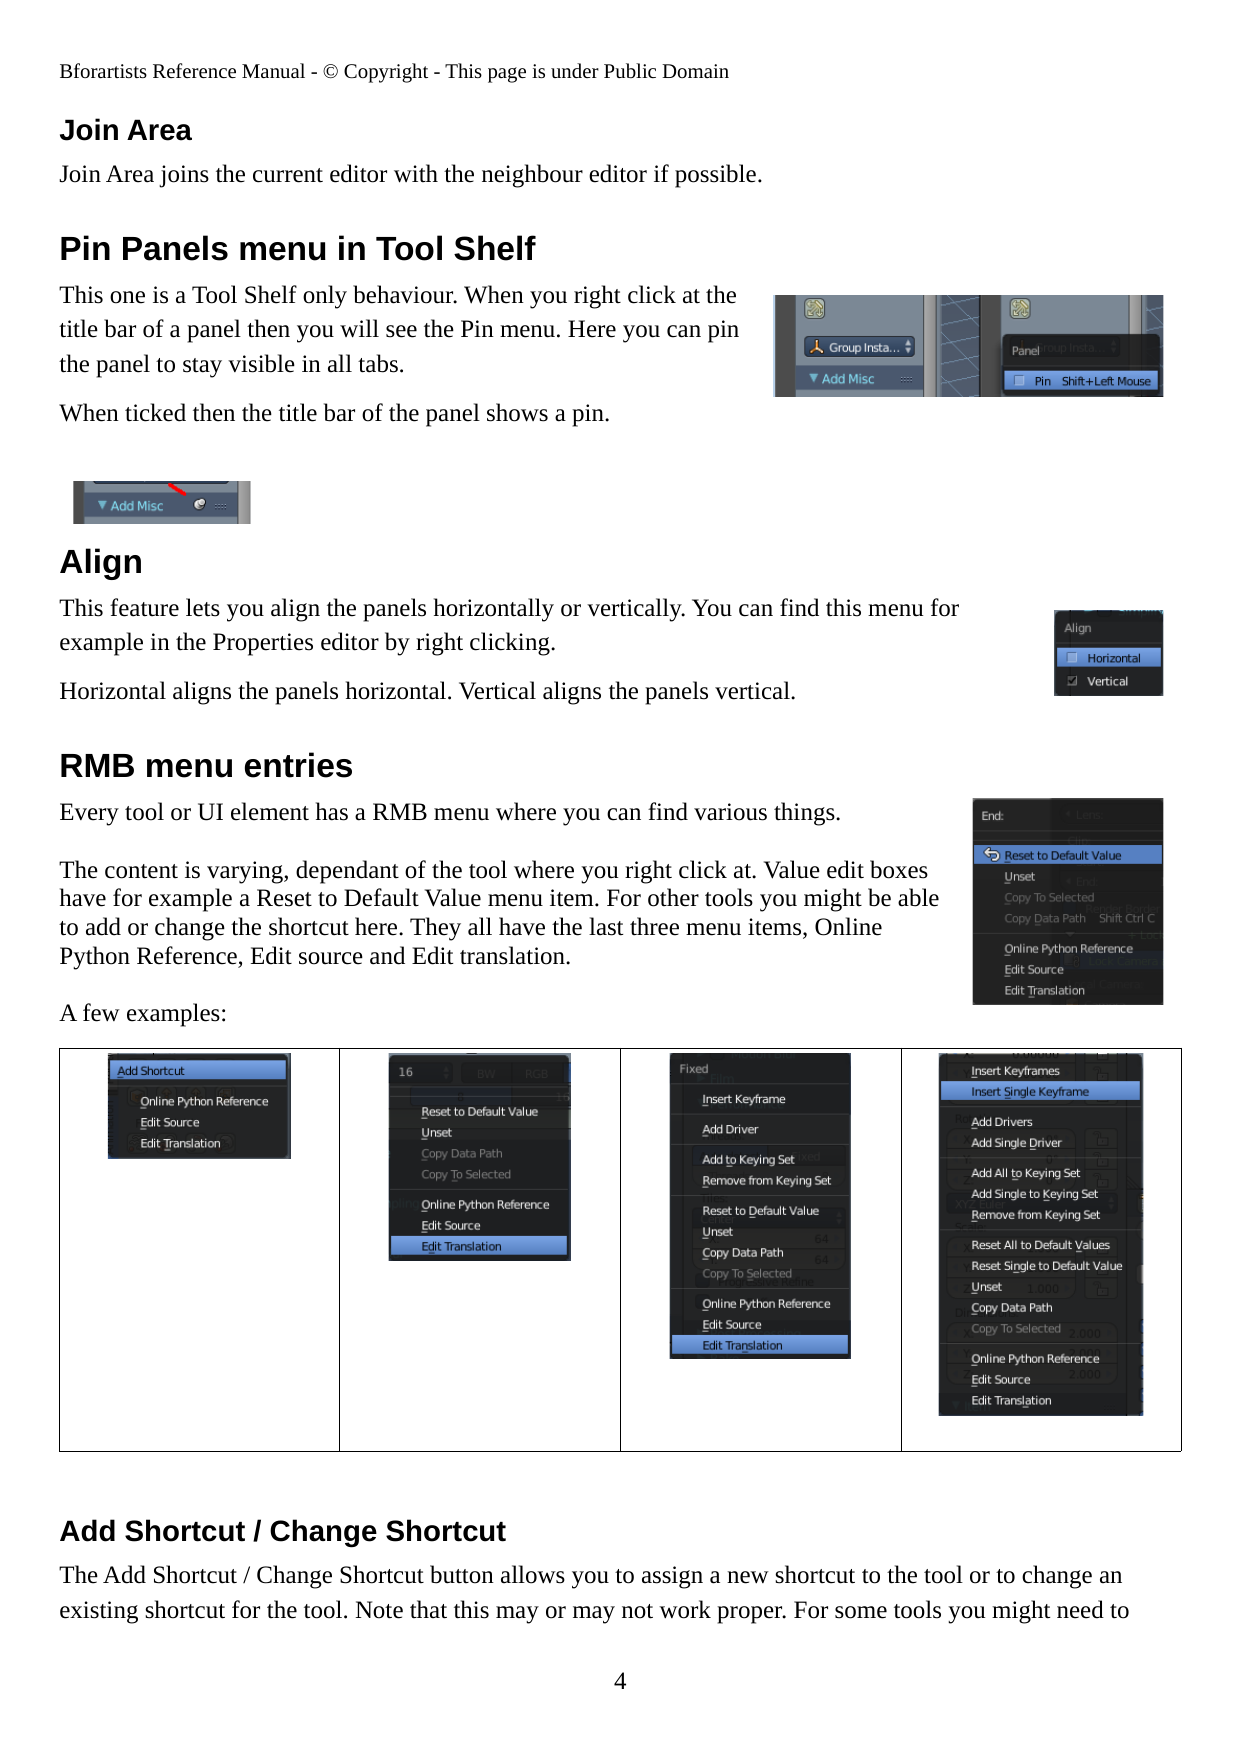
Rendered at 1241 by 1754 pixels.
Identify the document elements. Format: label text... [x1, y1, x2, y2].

text Horizontal aligns the panels horizontal. Vertical aligns the panels vertical. [59, 676, 1181, 705]
text When ticked then the title bar of the panel shows a pin. [59, 398, 1181, 427]
subtitle Join Area [59, 113, 1181, 146]
picture [1054, 610, 1164, 696]
picture [73, 481, 251, 524]
table_header [621, 1049, 901, 1451]
picture [669, 1053, 851, 1359]
subtitle RMB menu entries [59, 746, 1181, 785]
subtitle Align [59, 468, 1181, 580]
text Every tool or UI element has a RMB menu where you can find various things. [59, 797, 1181, 826]
table_header [902, 1049, 1181, 1451]
table_header [340, 1049, 620, 1451]
text The Add Shortcut / Change Shortcut button allows you to assign a new shortcut to the tool or to change an existing shortcut for the tool. Note that this may or may not work proper. For some tools you might need to [59, 1561, 1181, 1624]
picture [107, 1053, 291, 1159]
picture [388, 1053, 571, 1261]
table_header [60, 1049, 339, 1451]
subtitle Add Shortcut / Change Shortcut [59, 1514, 1181, 1548]
text This feature lets you align the panels horizontally or vertically. You can find this menu for example in the Properties editor by right clicking. [59, 593, 1181, 656]
picture [972, 798, 1164, 1005]
text A few examples: [59, 998, 1181, 1027]
picture [938, 1053, 1144, 1416]
text Join Area joins the current editor with the neighbour editor if possible. [59, 159, 1181, 188]
picture [773, 295, 1164, 397]
text The content is varying, dependant of the tool where you right click at. Value edit boxes have for example a Reset to Default Value menu item. For other tools you might be able to add or change the shortcut here. They all have the last three menu items, Online Python Reference, Edit source and Edit translation. [59, 855, 972, 970]
text This one is a Tool Shelf only behaviour. When you right click at the title bar of a panel then you will see the Pin menu. Here you can pin the panel to stay visible in all tabs. [59, 280, 1181, 378]
subtitle Pin Panels menu in Tool Shelf [59, 229, 1181, 267]
